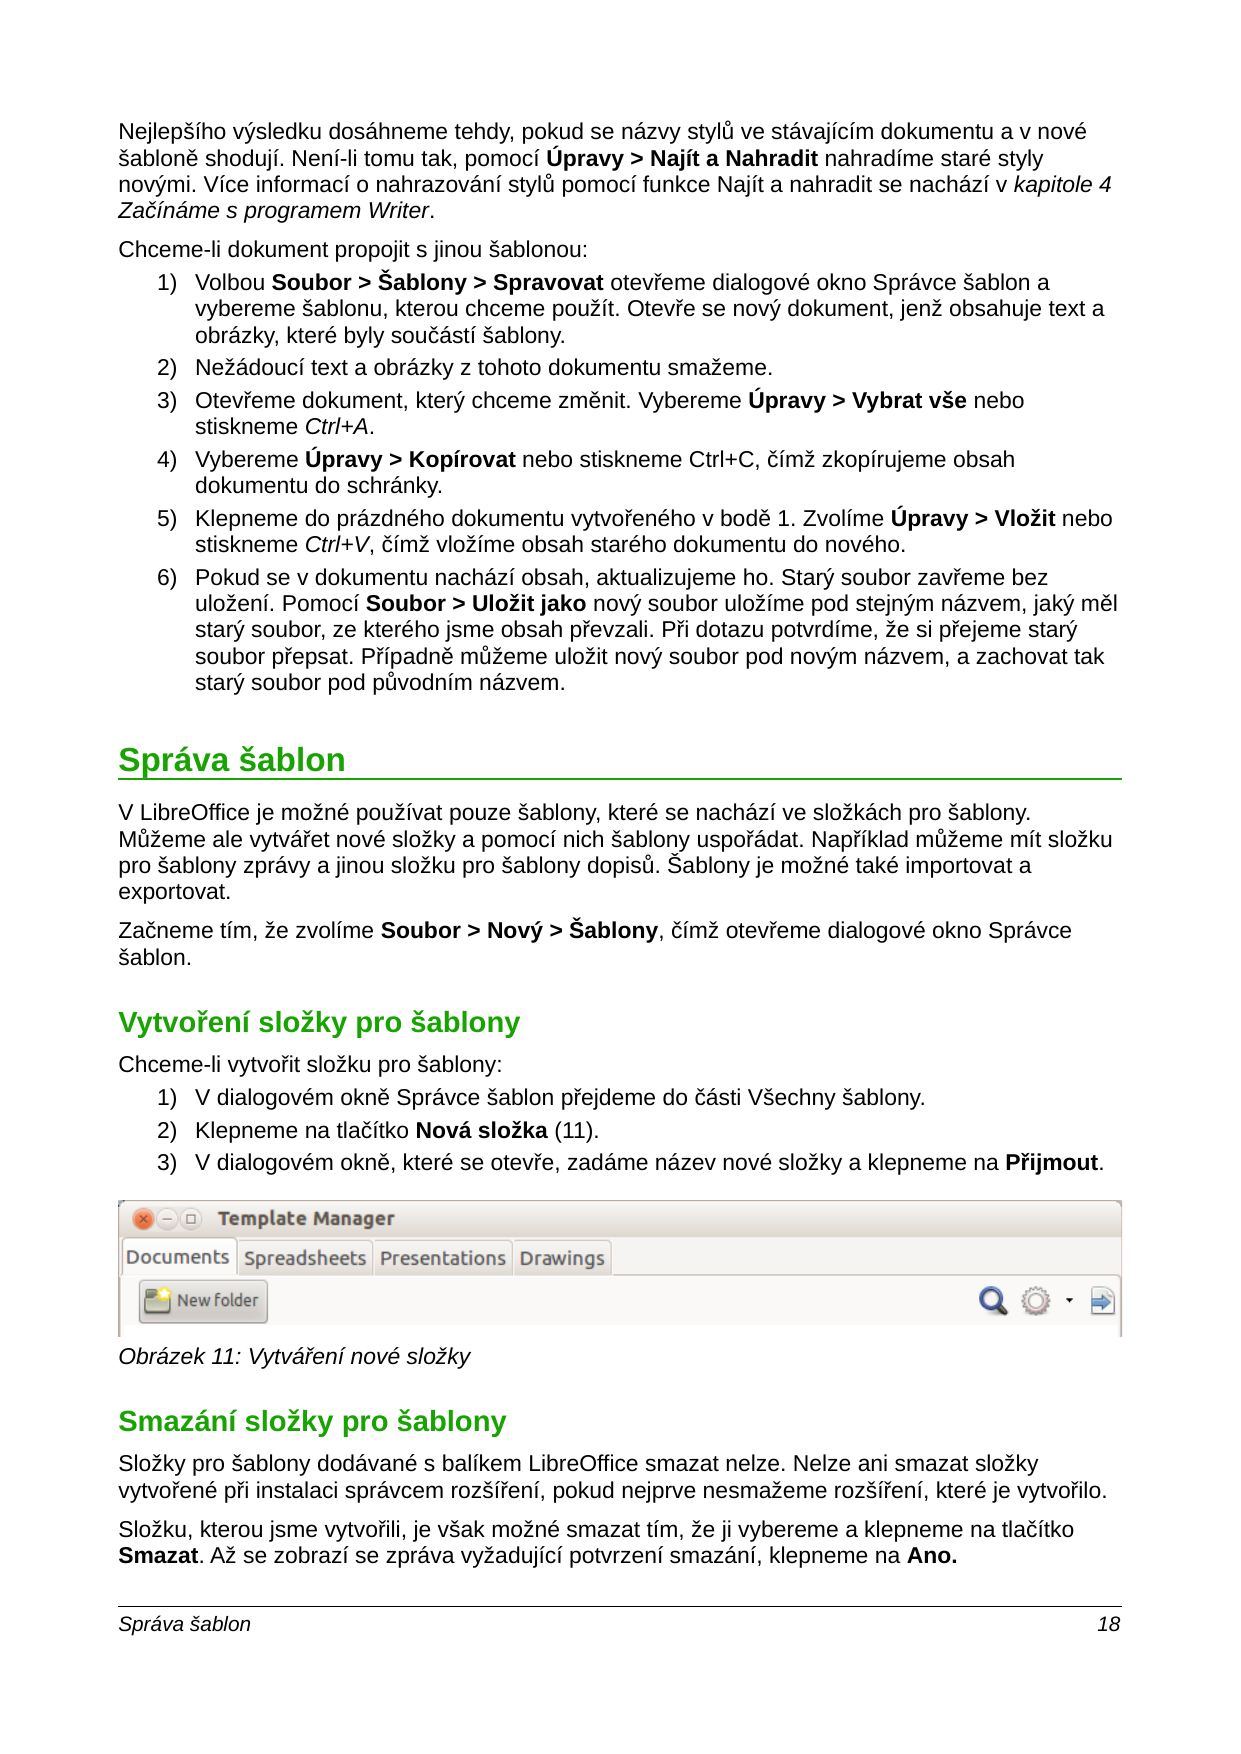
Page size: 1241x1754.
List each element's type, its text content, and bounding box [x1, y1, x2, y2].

list Klepneme do prázdného dokumentu vytvořeného v bodě 1. Zvolíme Úpravy > Vložit nebo stiskneme Ctrl+V, čímž vložíme obsah starého dokumentu do nového. [177, 505, 1122, 557]
list Vybereme Úpravy > Kopírovat nebo stiskneme Ctrl+C, čímž zkopírujeme obsah dokumentu do schránky. [177, 446, 1122, 498]
text Nejlepšího výsledku dosáhneme tehdy, pokud se názvy stylů ve stávajícím dokumentu a v nové šabloně shodují. Není-li tomu tak, pomocí Úpravy > Najít a Nahradit nahradíme staré styly novými. Více informací o nahrazování stylů pomocí funkce Najít a nahradit se nachází v kapitole 4 Začínáme s programem Writer. [118, 118, 1122, 223]
list Otevřeme dokument, který chceme změnit. Vybereme Úpravy > Vybrat vše nebo stiskneme Ctrl+A. [177, 387, 1122, 439]
subtitle Smazání složky pro šablony [118, 1404, 1122, 1438]
picture [118, 1200, 1123, 1337]
list V dialogovém okně Správce šablon přejdeme do části Všechny šablony. [177, 1084, 1122, 1110]
text Obrázek 11: Vytváření nové složky [118, 1343, 1122, 1369]
list Volbou Soubor > Šablony > Spravovat otevřeme dialogové okno Správce šablon a vybereme šablonu, kterou chceme použít. Otevře se nový dokument, jenž obsahuje text a obrázky, které byly součástí šablony. [177, 269, 1122, 348]
subtitle Vytvoření složky pro šablony [118, 1005, 1122, 1039]
list Nežádoucí text a obrázky z tohoto dokumentu smažeme. [177, 354, 1122, 381]
text V LibreOffice je možné používat pouze šablony, které se nachází ve složkách pro šablony. Můžeme ale vytvářet nové složky a pomocí nich šablony uspořádat. Například můžeme mít složku pro šablony zprávy a jinou složku pro šablony dopisů. Šablony je možné také importovat a exportovat. [118, 799, 1122, 904]
subtitle Správa šablon [118, 740, 1122, 778]
list V dialogovém okně, které se otevře, zadáme název nové složky a klepneme na Přijmout. [177, 1149, 1122, 1176]
text Začneme tím, že zvolíme Soubor > Nový > Šablony, čímž otevřeme dialogové okno Správce šablon. [118, 917, 1122, 970]
list Klepneme na tlačítko Nová složka (obrázek 11). [177, 1117, 1122, 1143]
list Chceme-li dokument propojit s jinou šablonou: [118, 236, 1122, 262]
list Pokud se v dokumentu nachází obsah, aktualizujeme ho. Starý soubor zavřeme bez uložení. Pomocí Soubor > Uložit jako nový soubor uložíme pod stejným názvem, jaký měl starý soubor, ze kterého jsme obsah převzali. Při dotazu potvrdíme, že si přejeme starý soubor přepsat. Případně můžeme uložit nový soubor pod novým názvem, a zachovat tak starý soubor pod původním názvem. [177, 564, 1122, 695]
text Složky pro šablony dodávané s balíkem LibreOffice smazat nelze. Nelze ani smazat složky vytvořené při instalaci správcem rozšíření, pokud nejprve nesmažeme rozšíření, které je vytvořilo. [118, 1450, 1122, 1503]
text Složku, kterou jsme vytvořili, je však možné smazat tím, že ji vybereme a klepneme na tlačítko Smazat. Až se zobrazí se zpráva vyžadující potvrzení smazání, klepneme na Ano. [118, 1516, 1122, 1568]
list Chceme-li vytvořit složku pro šablony: [118, 1051, 1122, 1078]
